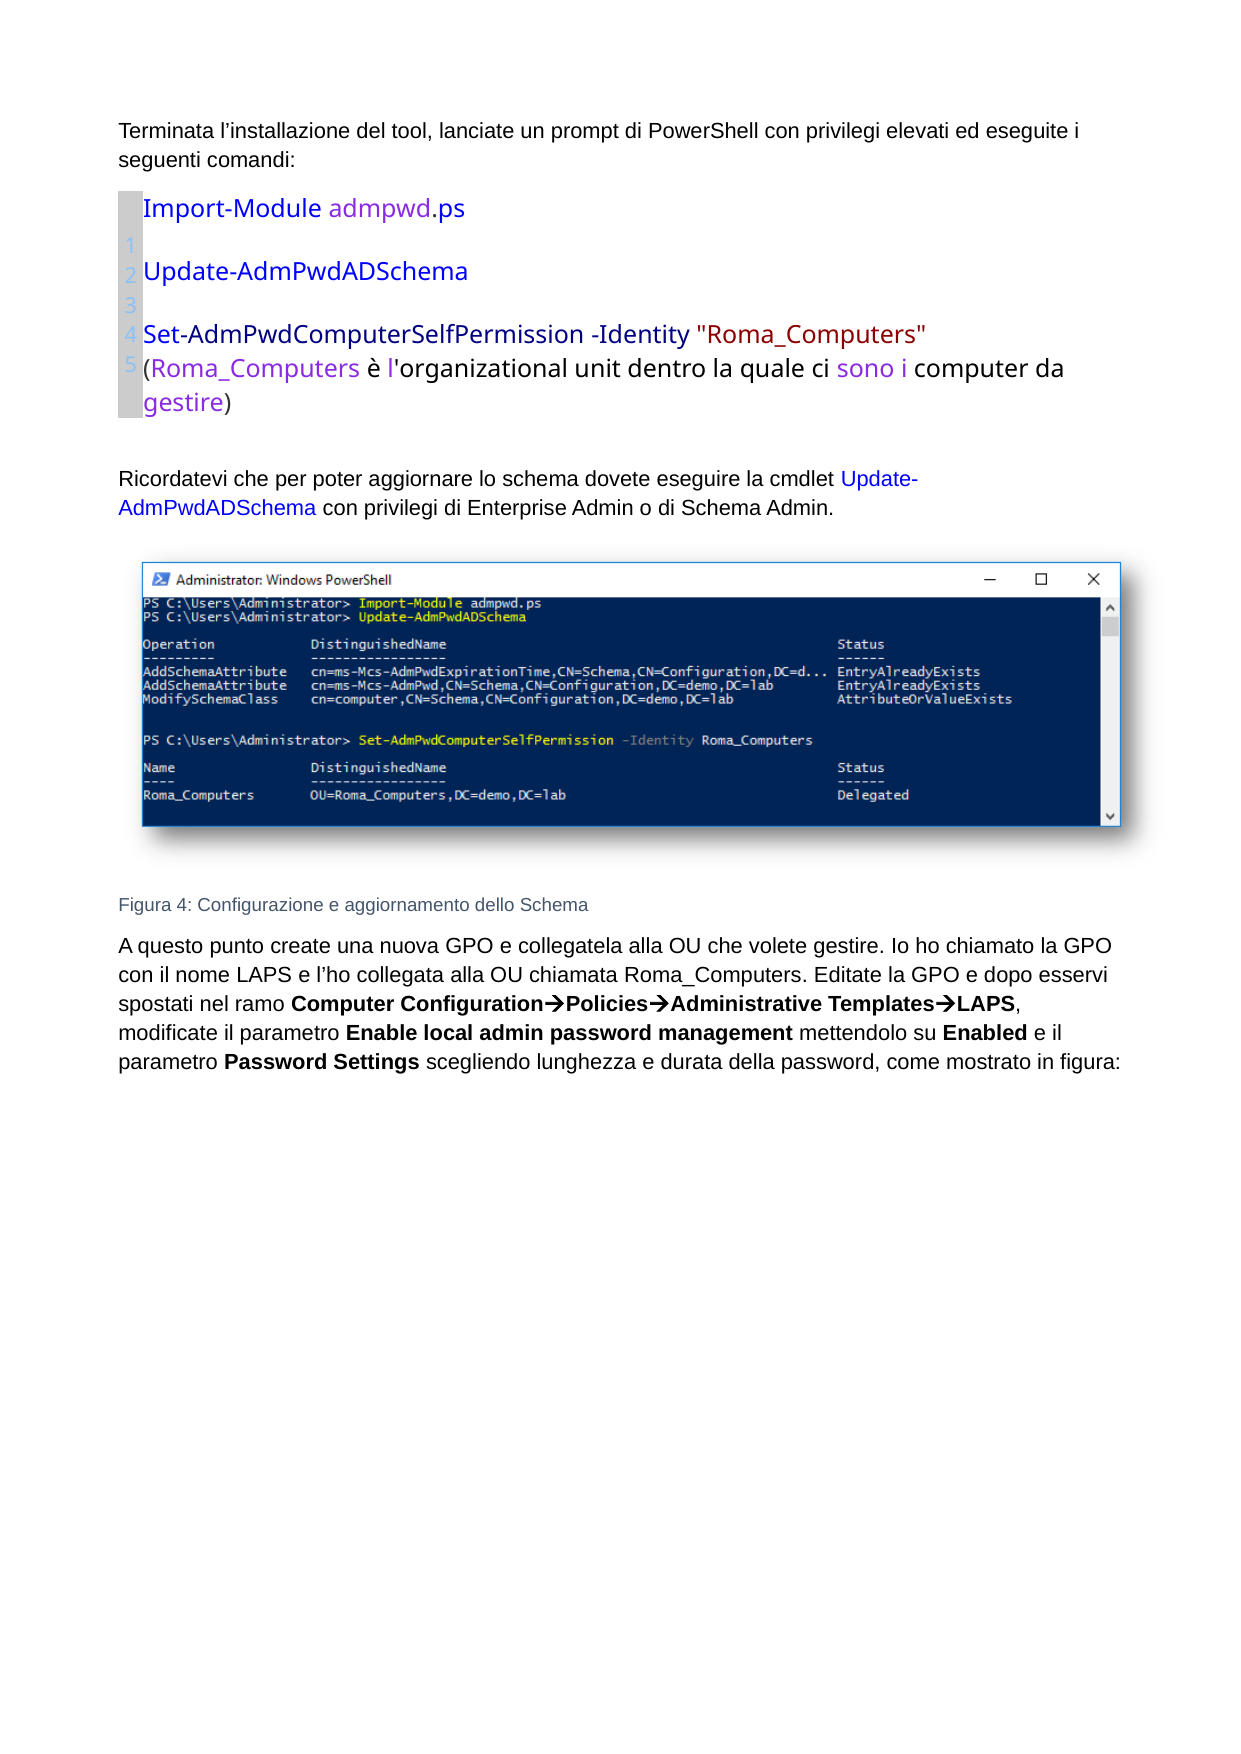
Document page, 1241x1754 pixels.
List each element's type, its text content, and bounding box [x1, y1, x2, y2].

text Ricordatevi che per poter aggiornare lo schema dovete eseguire la cmdlet Update-AdmPwdADSchema con privilegi di Enterprise Admin o di Schema Admin. [118, 466, 1122, 520]
text Terminata l’installazione del tool, lanciate un prompt di PowerShell con privilegi elevati ed eseguite i seguenti comandi: [118, 118, 1122, 172]
picture [118, 538, 1169, 875]
text Figura 4: Configurazione e aggiornamento dello Schema [118, 893, 1122, 915]
text A questo punto create una nuova GPO e collegatela alla OU che volete gestire. Io ho chiamato la GPO con il nome LAPS e l’ho collegata alla OU chiamata Roma_Computers. Editate la GPO e dopo esservi spostati nel ramo Computer ConfigurationàPoliciesàAdministrative TemplatesàLAPS, modificate il parametro Enable local admin password management mettendolo su Enabled e il parametro Password Settings scegliendo lunghezza e durata della password, come mostrato in figura: [118, 933, 1122, 1074]
table_header 1 2 3 4 5 [118, 191, 143, 418]
